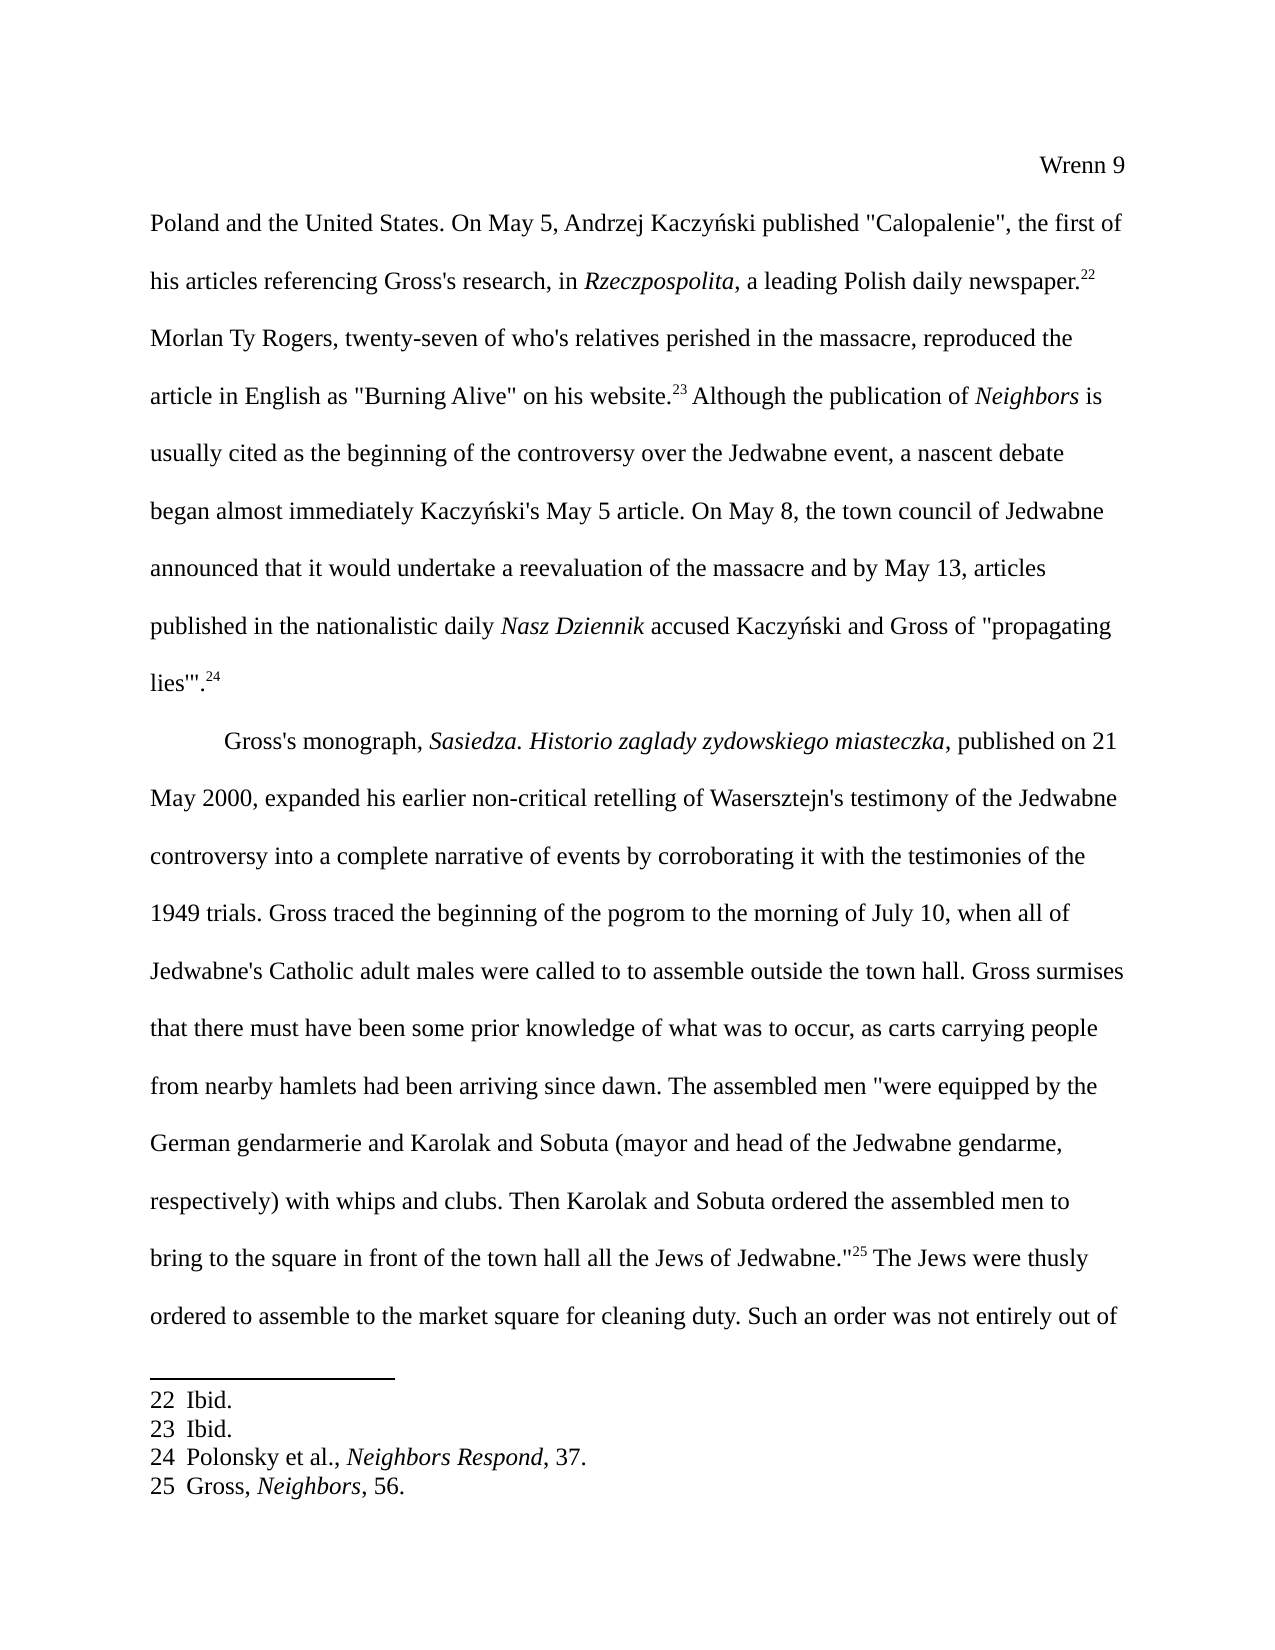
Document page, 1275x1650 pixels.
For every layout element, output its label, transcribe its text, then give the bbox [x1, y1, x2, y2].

text Ibid. [150, 1414, 1125, 1442]
text Polonsky et al., Neighbors Respond, 37. [150, 1442, 1125, 1471]
text Ibid. [150, 1385, 1125, 1414]
text Gross, Neighbors, 56. [150, 1471, 1125, 1500]
text Gross's monograph, Sasiedza. Historio zaglady zydowskiego miasteczka, published on 21 May 2000, expanded his earlier non-critical retelling of Wasersztejn's testimony of the Jedwabne controversy into a complete narrative of events by corroborating it with the testimonies of the 1949 trials. Gross traced the beginning of the pogrom to the morning of July 10, when all of Jedwabne's Catholic adult males were called to to assemble outside the town hall. Gross surmises that there must have been some prior knowledge of what was to occur, as carts carrying people from nearby hamlets had been arriving since dawn. The assembled men "were equipped by the German gendarmerie and Karolak and Sobuta (mayor and head of the Jedwabne gendarme, respectively) with whips and clubs. Then Karolak and Sobuta ordered the assembled men to bring to the square in front of the town hall all the Jews of Jedwabne." The Jews were thusly ordered to assemble to the market square for cleaning duty. Such an order was not entirely out of [150, 726, 1125, 1329]
text Poland and the United States. On May 5, Andrzej Kaczyński published "Calopalenie", the first of his articles referencing Gross's research, in Rzeczpospolita, a leading Polish daily newspaper. Morlan Ty Rogers, twenty-seven of who's relatives perished in the massacre, reproduced the article in English as "Burning Alive" on his website. Although the publication of Neighbors is usually cited as the beginning of the controversy over the Jedwabne event, a nascent debate began almost immediately Kaczyński's May 5 article. On May 8, the town council of Jedwabne announced that it would undertake a reevaluation of the massacre and by May 13, articles published in the nationalistic daily Nasz Dziennik accused Kaczyński and Gross of "propagating lies'". [150, 208, 1125, 697]
